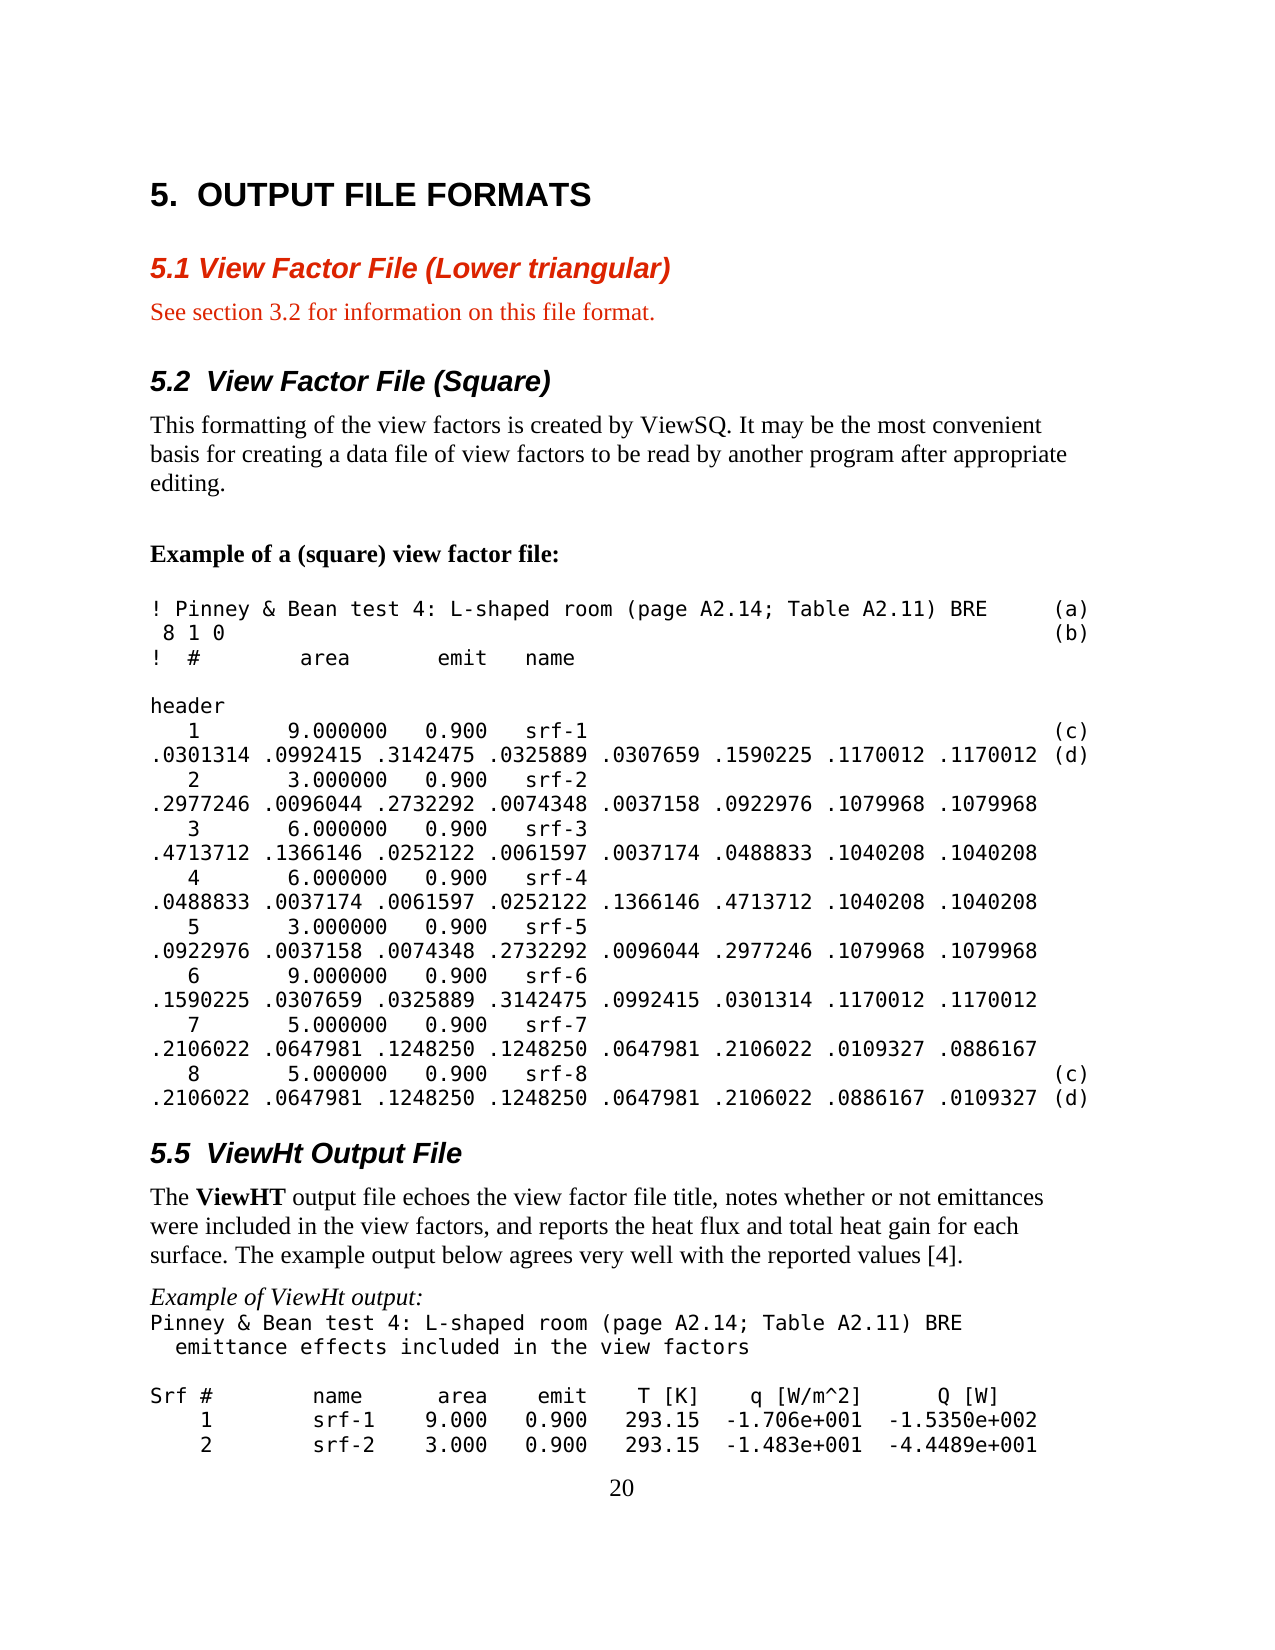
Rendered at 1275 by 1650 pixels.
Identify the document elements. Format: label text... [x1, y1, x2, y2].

text Example of ViewHt output: [150, 1281, 1095, 1310]
text 7 5.000000 0.900 srf‑7 [150, 1013, 1095, 1037]
text 6 9.000000 0.900 srf‑6 [150, 964, 1095, 988]
text The ViewHT output file echoes the view factor file title, notes whether or not emittances were included in the view factors, and reports the heat flux and total heat gain for each surface. The example output below agrees very well with the reported values [4]. [150, 1182, 1095, 1269]
text This formatting of the view factors is created by ViewSQ. It may be the most convenient basis for creating a data file of view factors to be read by another program after appropriate editing. [150, 410, 1095, 497]
subtitle 5.5 ViewHt Output File [150, 1136, 1095, 1169]
text .0488833 .0037174 .0061597 .0252122 .1366146 .4713712 .1040208 .1040208 [150, 890, 1095, 915]
text 1 srf‑1 9.000 0.900 293.15 ‑1.706e+001 ‑1.5350e+002 [150, 1408, 1095, 1433]
text Pinney & Bean test 4: L‑shaped room (page A2.14; Table A2.11) BRE [150, 1310, 1095, 1335]
subtitle 5.1 View Factor File (Lower triangular) [150, 251, 1095, 284]
text See section 3.2 for information on this file format. [150, 297, 1095, 326]
text 2 3.000000 0.900 srf‑2 [150, 768, 1095, 792]
text 2 srf‑2 3.000 0.900 293.15 ‑1.483e+001 ‑4.4489e+001 [150, 1433, 1095, 1457]
text 5 3.000000 0.900 srf‑5 [150, 915, 1095, 939]
text 4 6.000000 0.900 srf‑4 [150, 866, 1095, 890]
text 8 5.000000 0.900 srf‑8 (c) [150, 1062, 1095, 1086]
subtitle 5.2 View Factor File (Square) [150, 364, 1095, 397]
text ! Pinney & Bean test 4: L‑shaped room (page A2.14; Table A2.11) BRE (a) [150, 597, 1095, 621]
text .2977246 .0096044 .2732292 .0074348 .0037158 .0922976 .1079968 .1079968 [150, 792, 1095, 817]
text emittance effects included in the view factors [150, 1335, 1095, 1359]
text 3 6.000000 0.900 srf‑3 [150, 817, 1095, 841]
text .0301314 .0992415 .3142475 .0325889 .0307659 .1590225 .1170012 .1170012 (d) [150, 743, 1095, 768]
text 8 1 0 (b) [150, 621, 1095, 646]
text .2106022 .0647981 .1248250 .1248250 .0647981 .2106022 .0109327 .0886167 [150, 1037, 1095, 1062]
text ! # area emit name header [150, 646, 1095, 719]
text .1590225 .0307659 .0325889 .3142475 .0992415 .0301314 .1170012 .1170012 [150, 988, 1095, 1013]
text Srf # name area emit T [K] q [W/m^2] Q [W] [150, 1384, 1095, 1408]
text .4713712 .1366146 .0252122 .0061597 .0037174 .0488833 .1040208 .1040208 [150, 841, 1095, 866]
subtitle 5. OUTPUT FILE FORMATS [150, 175, 1095, 213]
text .2106022 .0647981 .1248250 .1248250 .0647981 .2106022 .0886167 .0109327 (d) [150, 1086, 1095, 1111]
text Example of a (square) view factor file: [150, 538, 1095, 567]
text 1 9.000000 0.900 srf‑1 (c) [150, 719, 1095, 743]
text .0922976 .0037158 .0074348 .2732292 .0096044 .2977246 .1079968 .1079968 [150, 939, 1095, 964]
